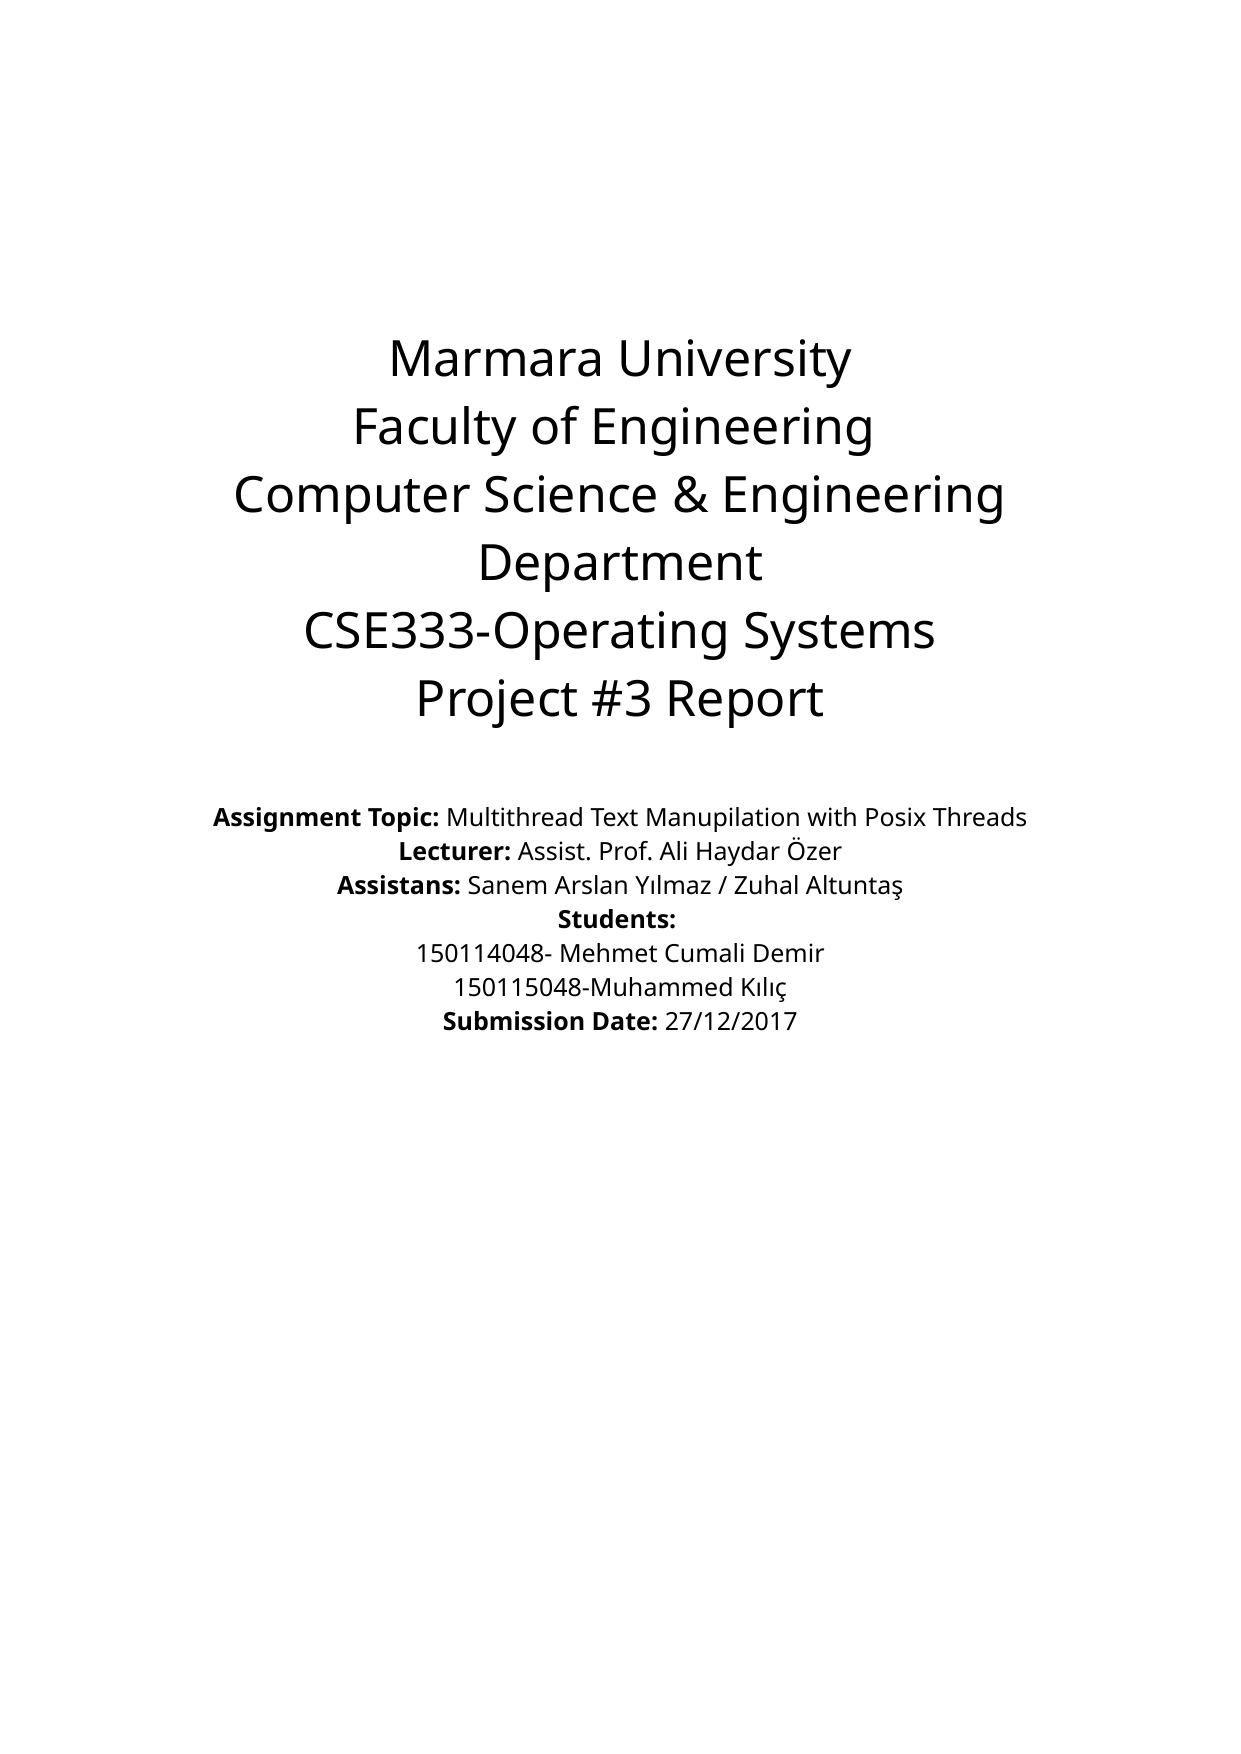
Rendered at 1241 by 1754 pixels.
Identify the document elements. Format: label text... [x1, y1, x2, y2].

text Computer Science & Engineering Department [118, 459, 1122, 595]
text Marmara University [118, 322, 1122, 391]
text Faculty of Engineering [118, 391, 1122, 459]
text Project #3 Report [118, 663, 1122, 731]
text Lecturer: Assist. Prof. Ali Haydar Özer [118, 833, 1122, 867]
text Assistans: Sanem Arslan Yılmaz / Zuhal Altuntaş [118, 867, 1122, 902]
text Students: [118, 902, 1122, 936]
text 150115048-Muhammed Kılıç [118, 970, 1122, 1004]
text CSE333-Operating Systems [118, 595, 1122, 663]
text Submission Date: 27/12/2017 [118, 1004, 1122, 1038]
text Assignment Topic: Multithread Text Manupilation with Posix Threads [118, 799, 1122, 833]
text 150114048- Mehmet Cumali Demir [118, 936, 1122, 970]
